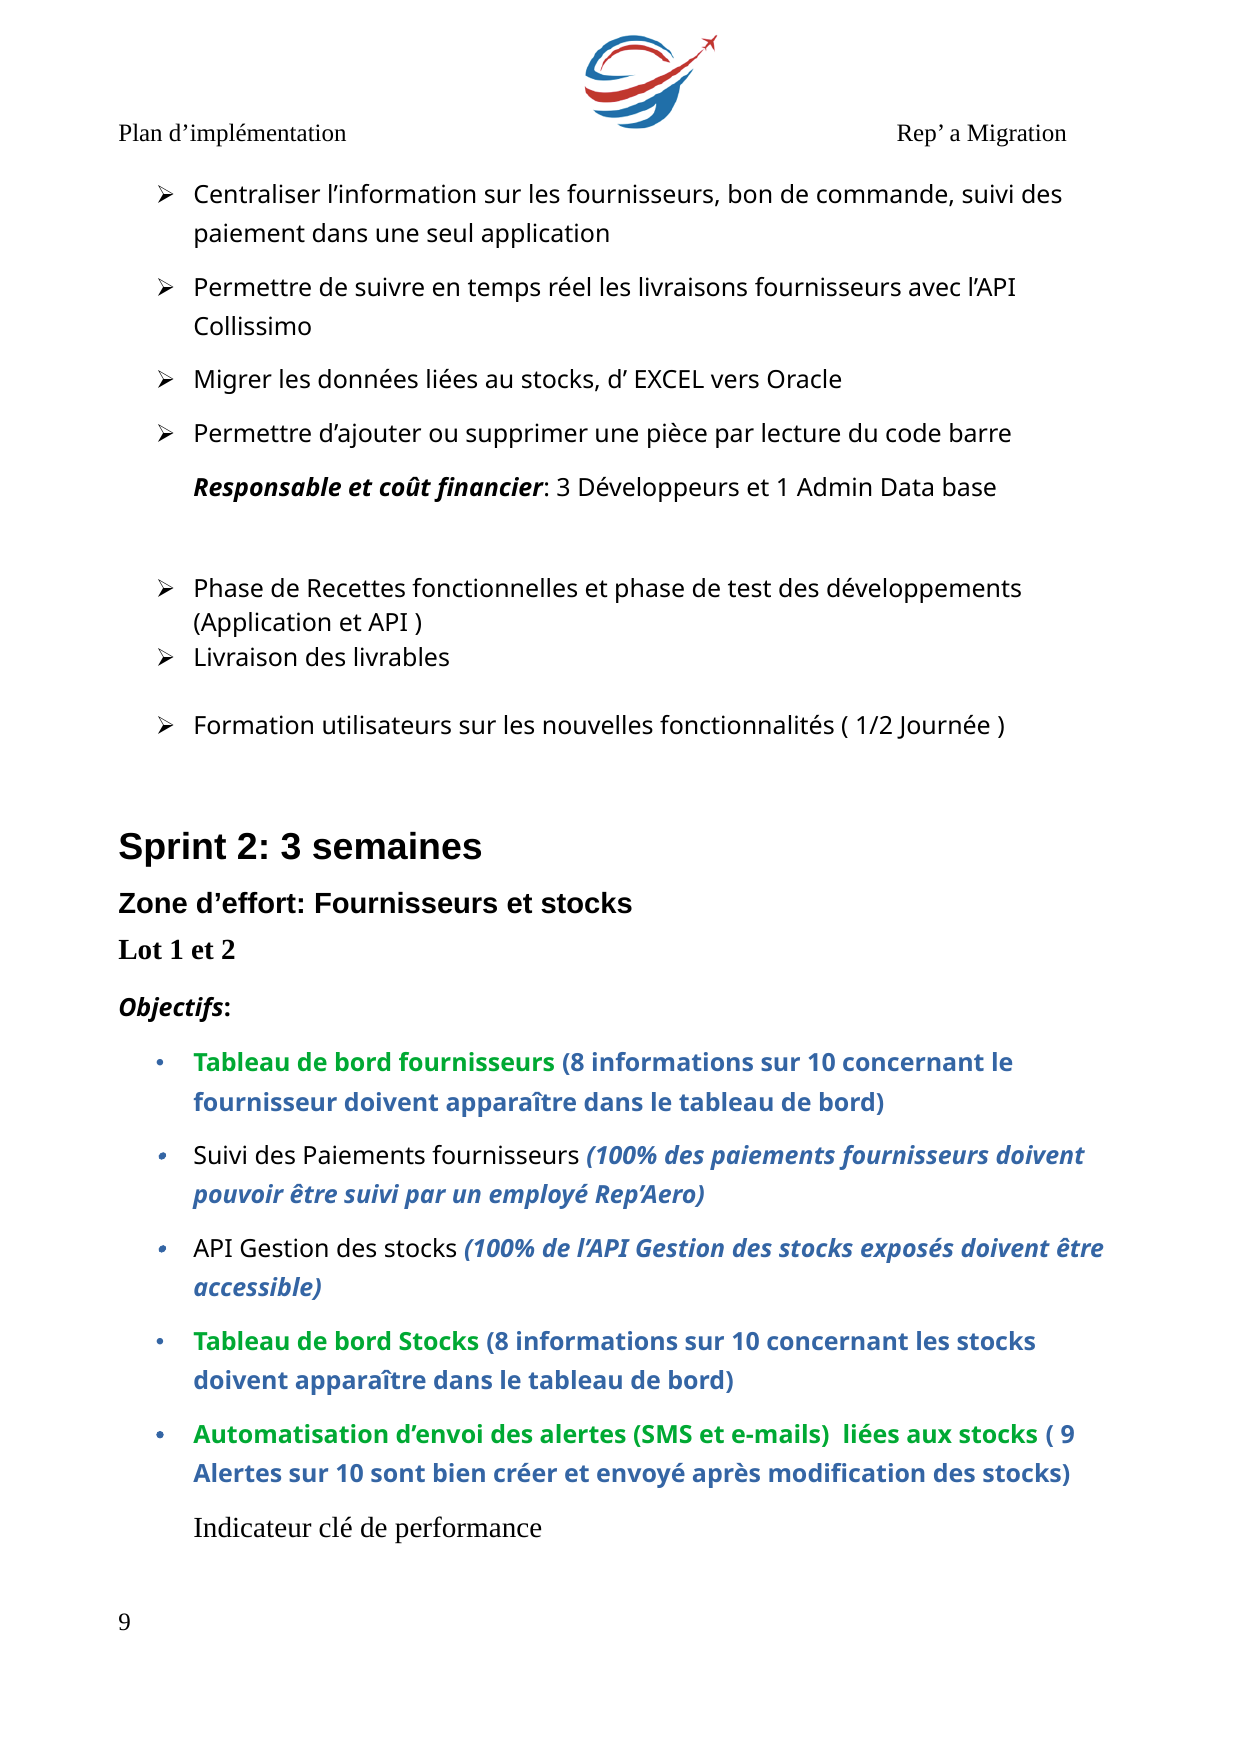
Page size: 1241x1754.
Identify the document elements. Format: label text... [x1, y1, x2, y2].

list Automatisation d’envoi des alertes (SMS et e-mails) liées aux stocks ( 9 Alertes sur 10 sont bien créer et envoyé après modification des stocks) [156, 1417, 1122, 1490]
list API Gestion des stocks (100% de l’API Gestion des stocks exposés doivent être accessible) [156, 1231, 1122, 1304]
list Phase de Recettes fonctionnelles et phase de test des développements (Application et API ) [156, 571, 1122, 639]
subtitle Sprint 2: 3 semaines [118, 824, 1122, 867]
list Suivi des Paiements fournisseurs (100% des paiements fournisseurs doivent pouvoir être suivi par un employé Rep’Aero) [156, 1138, 1122, 1211]
list Formation utilisateurs sur les nouvelles fonctionnalités ( 1/2 Journée ) [156, 707, 1122, 741]
subtitle Zone d’effort: Fournisseurs et stocks [118, 886, 1122, 919]
list Migrer les données liées au stocks, d’ EXCEL vers Oracle [156, 362, 1122, 396]
list Responsable et coût financier: 3 Développeurs et 1 Admin Data base [156, 470, 1122, 504]
list Livraison des livrables [156, 639, 1122, 673]
picture [577, 14, 723, 155]
list Permettre de suivre en temps réel les livraisons fournisseurs avec l’API Collissimo [156, 269, 1122, 342]
list Indicateur clé de performance [156, 1510, 1122, 1543]
text Objectifs: [118, 985, 1122, 1024]
list Centraliser l’information sur les fournisseurs, bon de commande, suivi des paiement dans une seul application [156, 176, 1122, 249]
list Permettre d’ajouter ou supprimer une pièce par lecture du code barre [156, 416, 1122, 450]
list Tableau de bord fournisseurs (8 informations sur 10 concernant le fournisseur doivent apparaître dans le tableau de bord) [156, 1045, 1122, 1118]
text Lot 1 et 2 [118, 932, 1122, 965]
list Tableau de bord Stocks (8 informations sur 10 concernant les stocks doivent apparaître dans le tableau de bord) [156, 1324, 1122, 1397]
